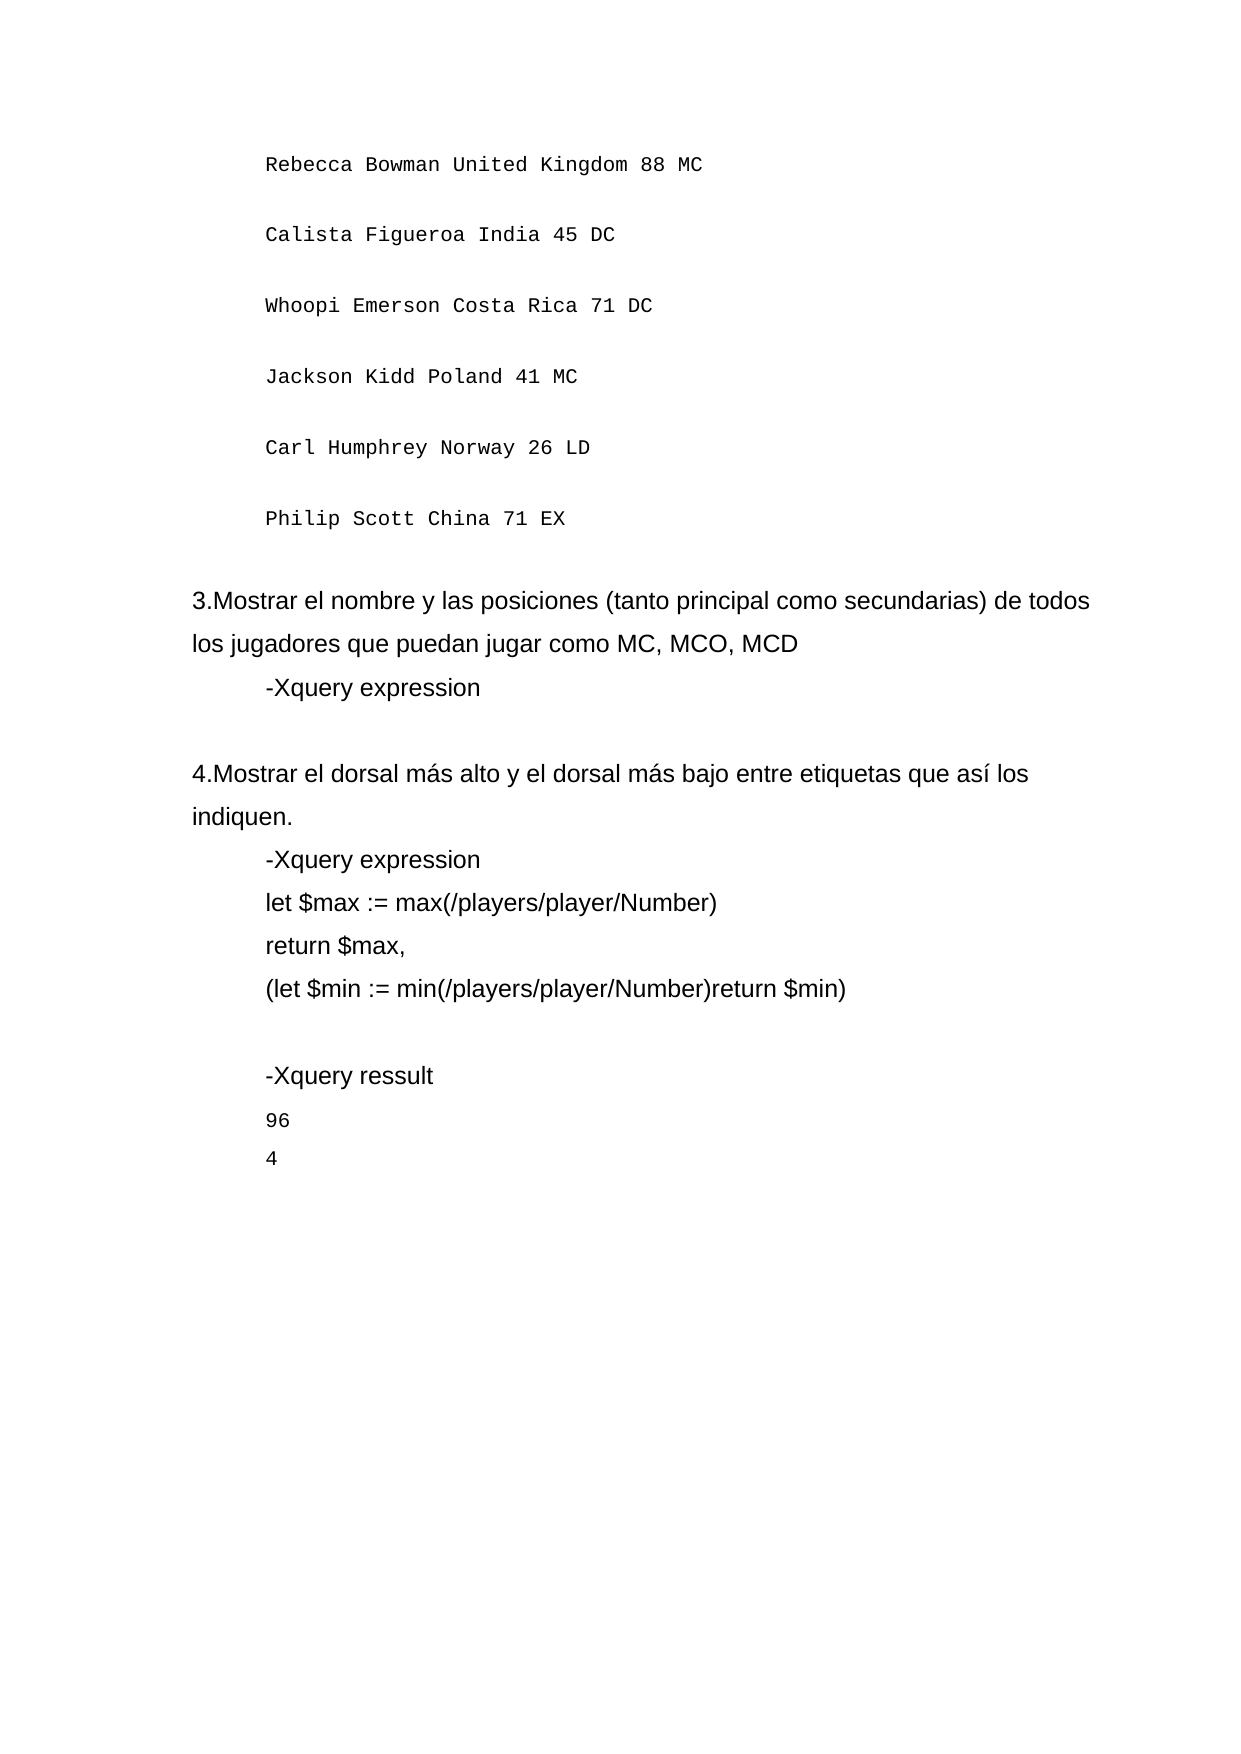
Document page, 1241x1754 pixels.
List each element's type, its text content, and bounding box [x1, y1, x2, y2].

text 96 [118, 1104, 1122, 1133]
text Jackson Kidd Poland 41 MC [118, 366, 1122, 390]
text Philip Scott China 71 EX [118, 508, 1122, 531]
list -Xquery expression [236, 845, 1122, 874]
list Mostrar el nombre y las posiciones (tanto principal como secundarias) de todos los jugadores que puedan jugar como MC, MCO, MCD [118, 586, 1122, 658]
text 4 [118, 1148, 1122, 1172]
text Whoopi Emerson Costa Rica 71 DC [118, 295, 1122, 319]
text Rebecca Bowman United Kingdom 88 MC [118, 153, 1122, 177]
text Calista Figueroa India 45 DC [118, 224, 1122, 248]
list return $max, [236, 931, 1122, 960]
list (let $min := min(/players/player/Number)return $min) [236, 974, 1122, 1003]
text -Xquery ressult [118, 1061, 1122, 1089]
list -Xquery expression [236, 672, 1122, 701]
list let $max := max(/players/player/Number) [236, 888, 1122, 917]
list Mostrar el dorsal más alto y el dorsal más bajo entre etiquetas que así los indiquen. [118, 759, 1122, 831]
text Carl Humphrey Norway 26 LD [118, 437, 1122, 461]
